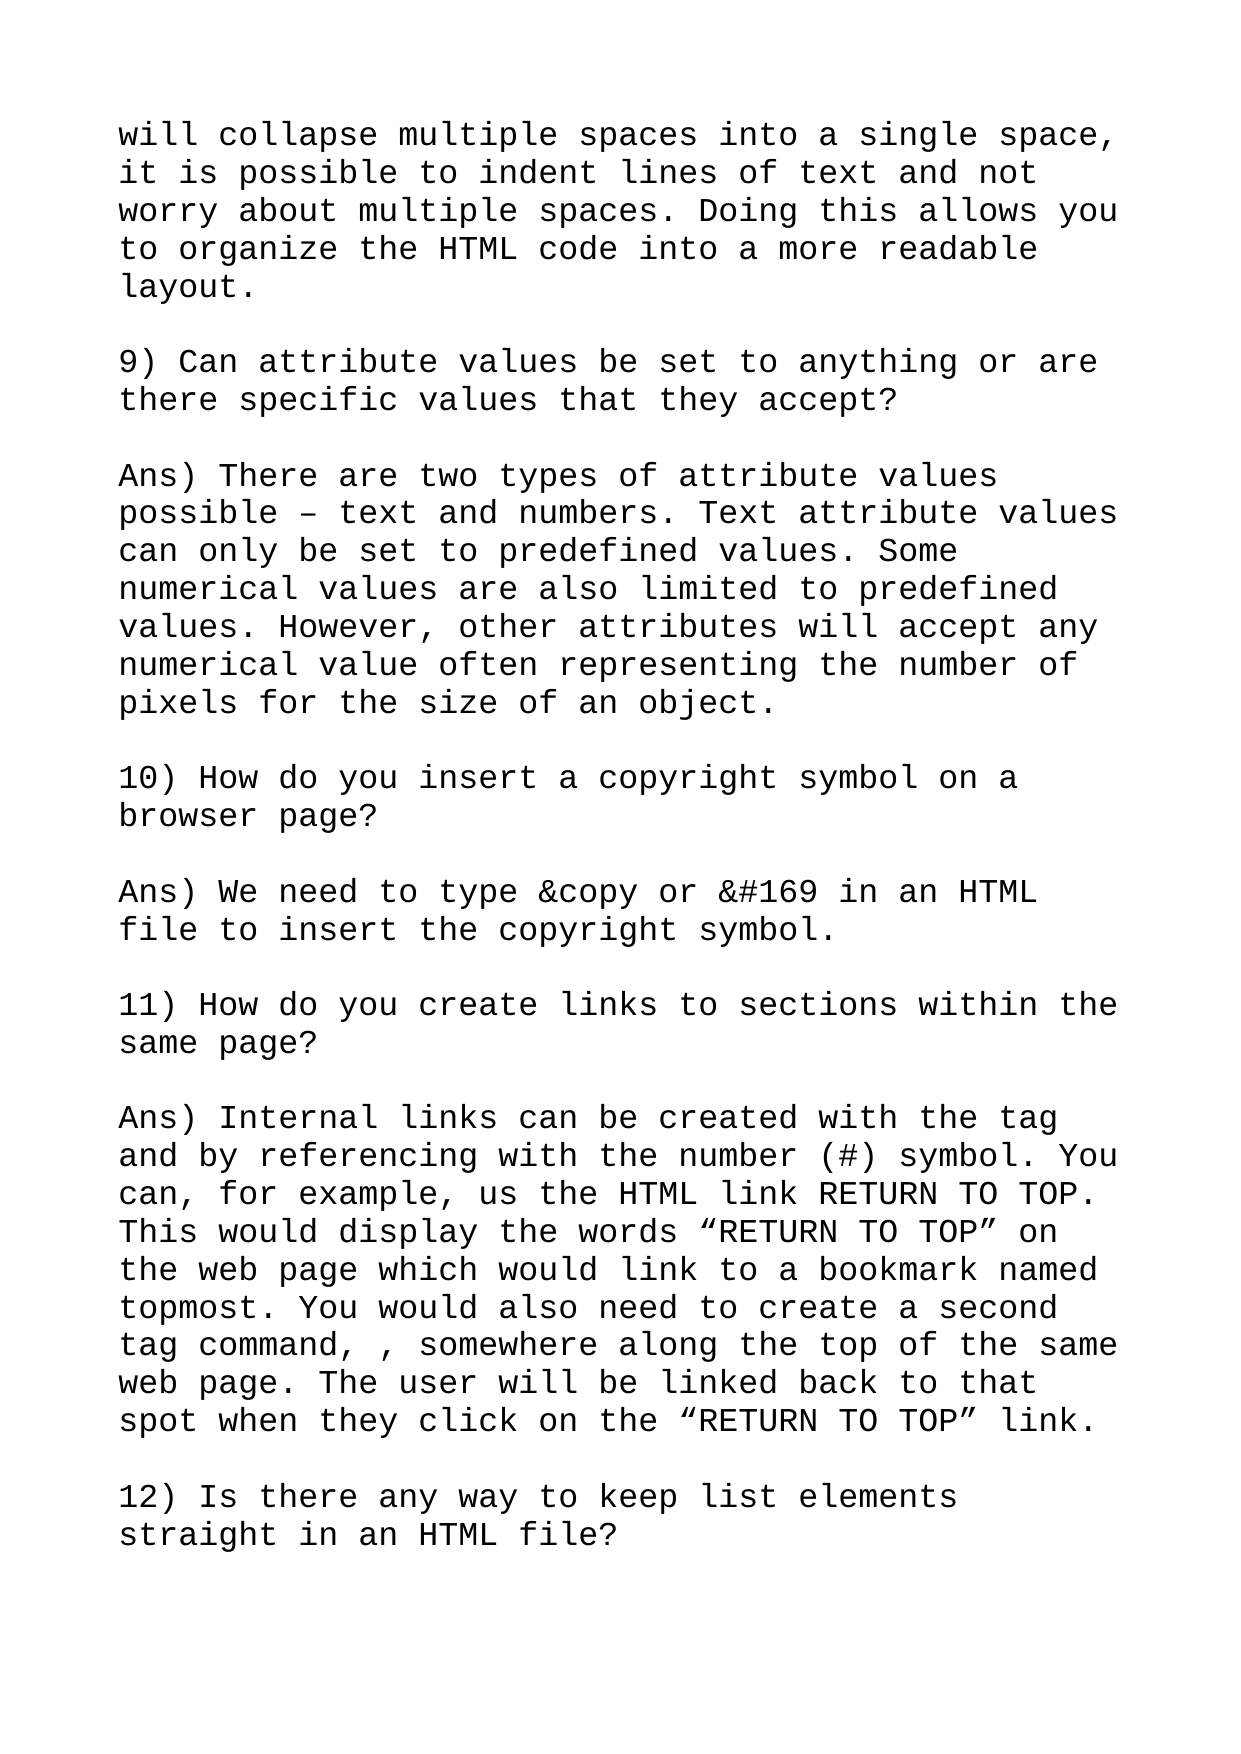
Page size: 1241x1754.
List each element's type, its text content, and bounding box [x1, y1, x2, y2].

text will collapse multiple spaces into a single space, it is possible to indent lines of text and not worry about multiple spaces. Doing this allows you to organize the HTML code into a more readable layout. [118, 118, 1122, 307]
text 10) How do you insert a copyright symbol on a browser page? [118, 761, 1122, 837]
text Ans) There are two types of attribute values possible – text and numbers. Text attribute values can only be set to predefined values. Some numerical values are also limited to predefined values. However, other attributes will accept any numerical value often representing the number of pixels for the size of an object. [118, 458, 1122, 723]
text Ans) Internal links can be created with the tag and by referencing with the number (#) symbol. You can, for example, us the HTML link RETURN TO TOP. This would display the words “RETURN TO TOP” on the web page which would link to a bookmark named topmost. You would also need to create a second tag command, , somewhere along the top of the same web page. The user will be linked back to that spot when they click on the “RETURN TO TOP” link. [118, 1101, 1122, 1442]
text 12) Is there any way to keep list elements straight in an HTML file? [118, 1479, 1122, 1555]
text Ans) We need to type &copy or &#169 in an HTML file to insert the copyright symbol. [118, 874, 1122, 950]
text 9) Can attribute values be set to anything or are there specific values that they accept? [118, 345, 1122, 421]
text 11) How do you create links to sections within the same page? [118, 988, 1122, 1063]
